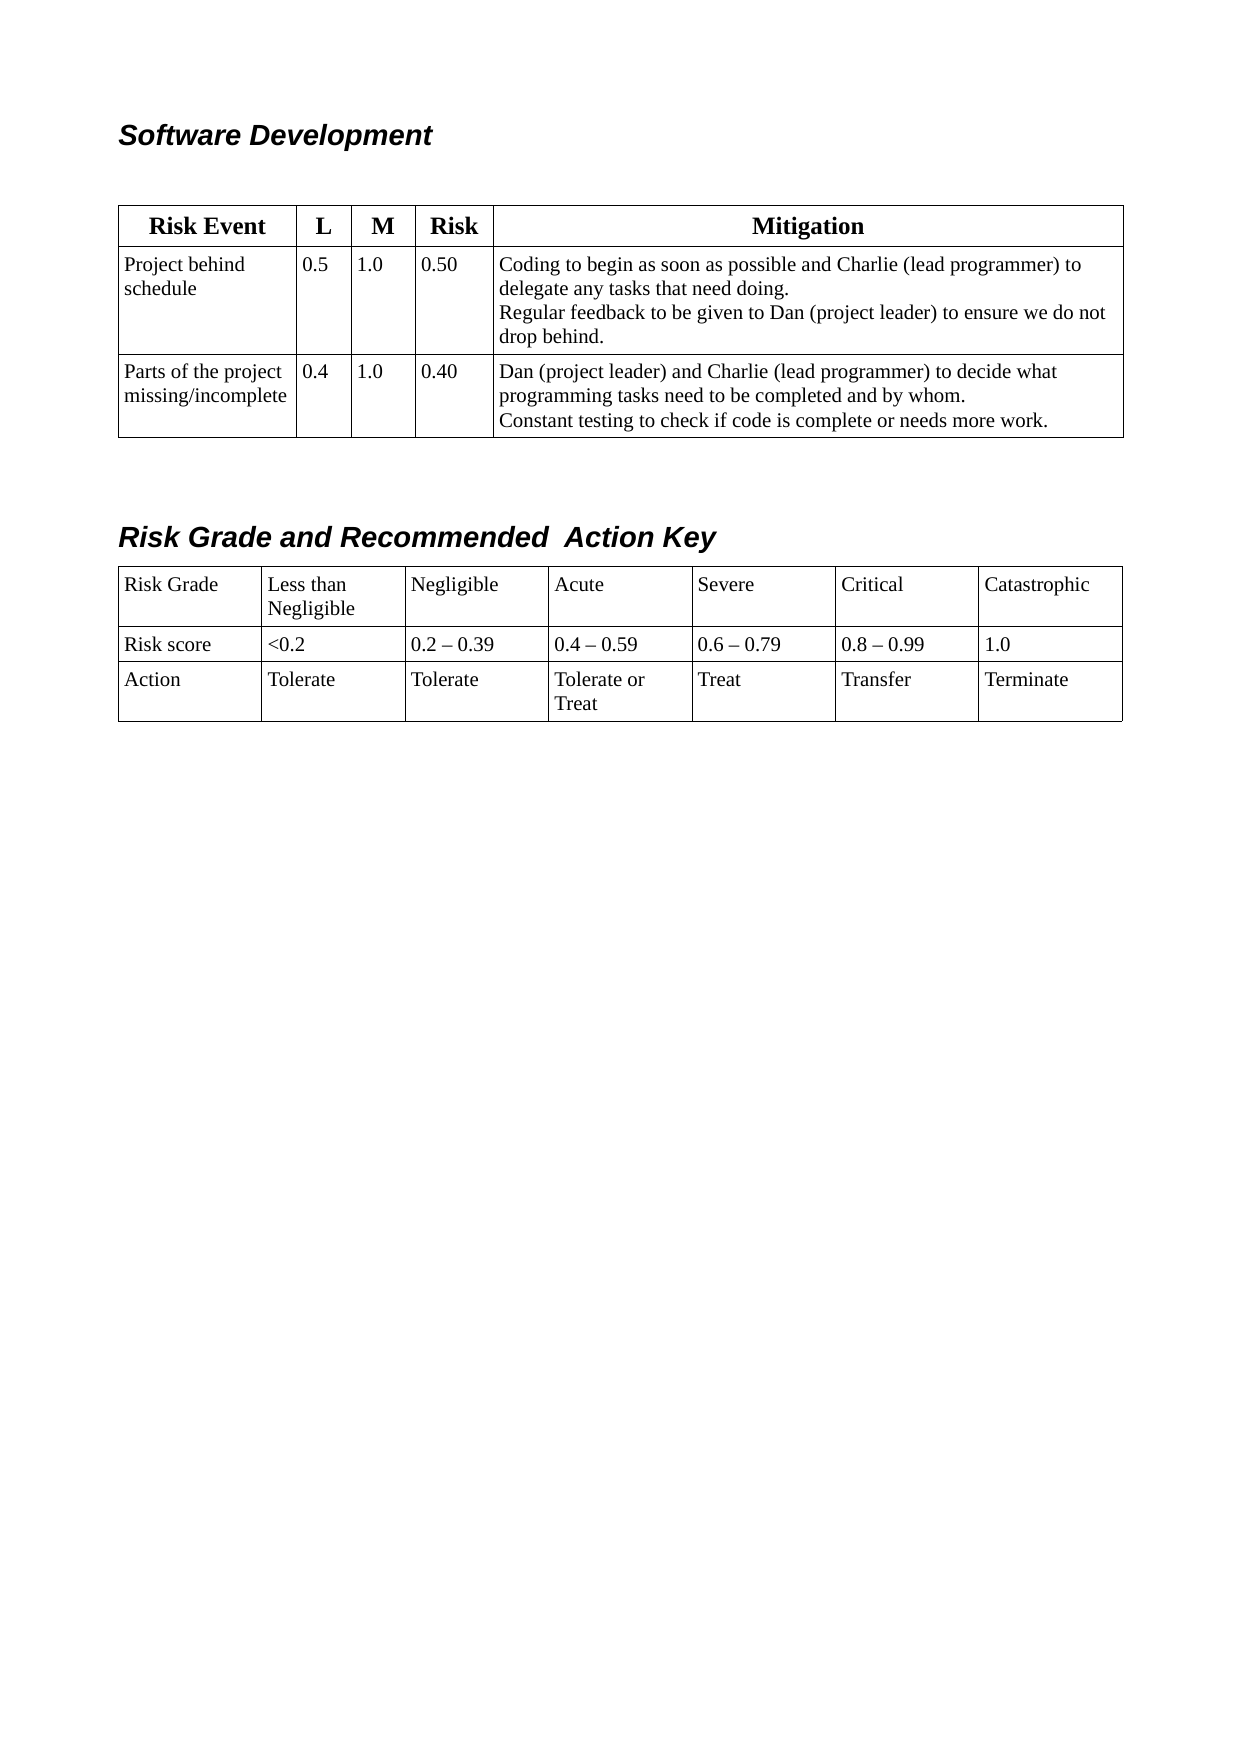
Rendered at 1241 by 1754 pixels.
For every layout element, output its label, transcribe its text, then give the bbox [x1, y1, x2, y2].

table_cell <0.2 [262, 627, 405, 661]
table_cell 0.50 [416, 247, 493, 353]
table_cell Tolerate or Treat [549, 662, 692, 721]
subtitle Software Development [118, 118, 1122, 152]
subtitle Risk Grade and Recommended Action Key [118, 520, 1122, 553]
table_header Mitigation [494, 206, 1123, 246]
table_cell 0.6 – 0.79 [693, 627, 835, 661]
table_cell Terminate [979, 662, 1122, 721]
table_cell 0.4 [297, 355, 351, 437]
table_cell Transfer [836, 662, 978, 721]
table_header Negligible [406, 567, 548, 626]
table_cell Tolerate [262, 662, 405, 721]
table_cell 0.8 – 0.99 [836, 627, 978, 661]
table_cell Coding to begin as soon as possible and Charlie (lead programmer) to delegate any tasks that need doing. Regular feedback to be given to Dan (project leader) to ensure we do not drop behind. [494, 247, 1123, 353]
table_cell Risk score [119, 627, 261, 661]
table_header Risk [416, 206, 493, 246]
table_cell 0.40 [416, 355, 493, 437]
table_cell 1.0 [352, 355, 415, 437]
table_cell 0.4 – 0.59 [549, 627, 692, 661]
table_cell 0.5 [297, 247, 351, 353]
table_header L [297, 206, 351, 246]
table_cell Tolerate [406, 662, 548, 721]
table_cell 0.2 – 0.39 [406, 627, 548, 661]
table_cell Project behind schedule [119, 247, 296, 353]
table_cell Action [119, 662, 261, 721]
table_header M [352, 206, 415, 246]
table_header Critical [836, 567, 978, 626]
table_cell Parts of the project missing/incomplete [119, 355, 296, 437]
table_cell Treat [693, 662, 835, 721]
table_header Acute [549, 567, 692, 626]
table_cell 1.0 [979, 627, 1122, 661]
table_cell 1.0 [352, 247, 415, 353]
table_header Risk Event [119, 206, 296, 246]
table_header Risk Grade [119, 567, 261, 626]
table_cell Dan (project leader) and Charlie (lead programmer) to decide what programming tasks need to be completed and by whom. Constant testing to check if code is complete or needs more work. [494, 355, 1123, 437]
table_header Less than Negligible [262, 567, 405, 626]
table_header Catastrophic [979, 567, 1122, 626]
table_header Severe [693, 567, 835, 626]
